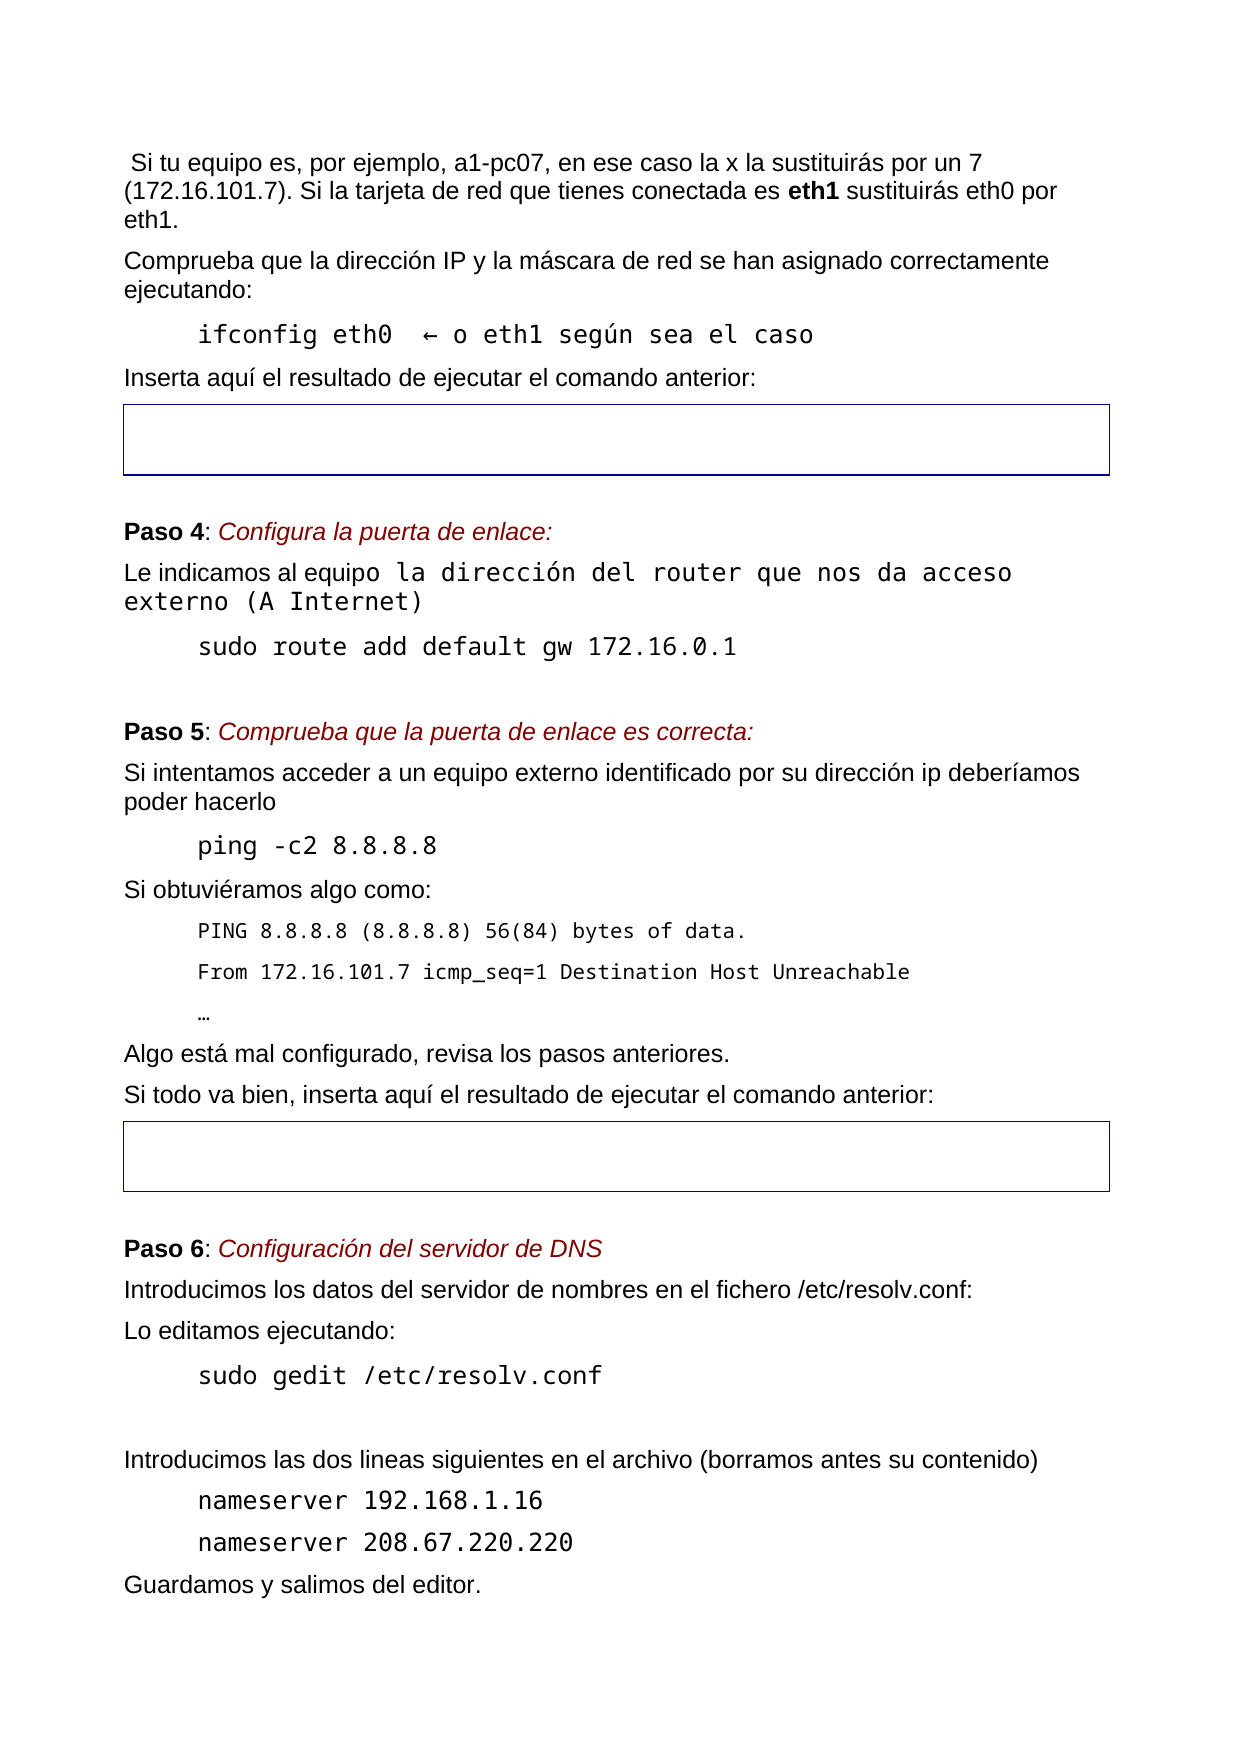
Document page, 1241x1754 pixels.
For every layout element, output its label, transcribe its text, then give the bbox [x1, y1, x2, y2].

text PING 8.8.8.8 (8.8.8.8) 56(84) bytes of data. [197, 916, 1109, 944]
text Inserta aquí el resultado de ejecutar el comando anterior: [123, 363, 1109, 392]
text nameserver 208.67.220.220 [197, 1528, 1109, 1557]
text sudo route add default gw 172.16.0.1 [197, 629, 1109, 663]
text Comprueba que la dirección IP y la máscara de red se han asignado correctamente ejecutando: [123, 246, 1109, 304]
text From 172.16.101.7 icmp_seq=1 Destination Host Unreachable [197, 957, 1109, 985]
text sudo gedit /etc/resolv.conf [197, 1357, 1109, 1391]
text Si intentamos acceder a un equipo externo identificado por su dirección ip deberíamos poder hacerlo [123, 758, 1109, 816]
text nameserver 192.168.1.16 [197, 1486, 1109, 1516]
text ping -c2 8.8.8.8 [197, 828, 1109, 862]
text Si todo va bien, inserta aquí el resultado de ejecutar el comando anterior: [123, 1080, 1109, 1109]
text Guardamos y salimos del editor. [123, 1570, 1109, 1598]
text Si obtuviéramos algo como: [123, 874, 1109, 903]
text Paso 4: Configura la puerta de enlace: [123, 517, 1109, 545]
table_header [124, 405, 1109, 474]
table_header [124, 1122, 1109, 1191]
text Le indicamos al equipo la dirección del router que nos da acceso externo (A Internet) [123, 558, 1109, 616]
text Paso 5: Comprueba que la puerta de enlace es correcta: [123, 717, 1109, 746]
text … [197, 998, 1109, 1026]
text ifconfig eth0 ← o eth1 según sea el caso [197, 316, 1109, 350]
text Introducimos los datos del servidor de nombres en el fichero /etc/resolv.conf: [123, 1275, 1109, 1304]
text Si tu equipo es, por ejemplo, a1-pc07, en ese caso la x la sustituirás por un 7 (172.16.101.7). Si la tarjeta de red que tienes conectada es eth1 sustituirás eth0 por eth1. [123, 148, 1109, 234]
text Introducimos las dos lineas siguientes en el archivo (borramos antes su contenido) [123, 1445, 1109, 1474]
text Paso 6: Configuración del servidor de DNS [123, 1234, 1109, 1262]
text Lo editamos ejecutando: [123, 1316, 1109, 1345]
text Algo está mal configurado, revisa los pasos anteriores. [123, 1039, 1109, 1067]
